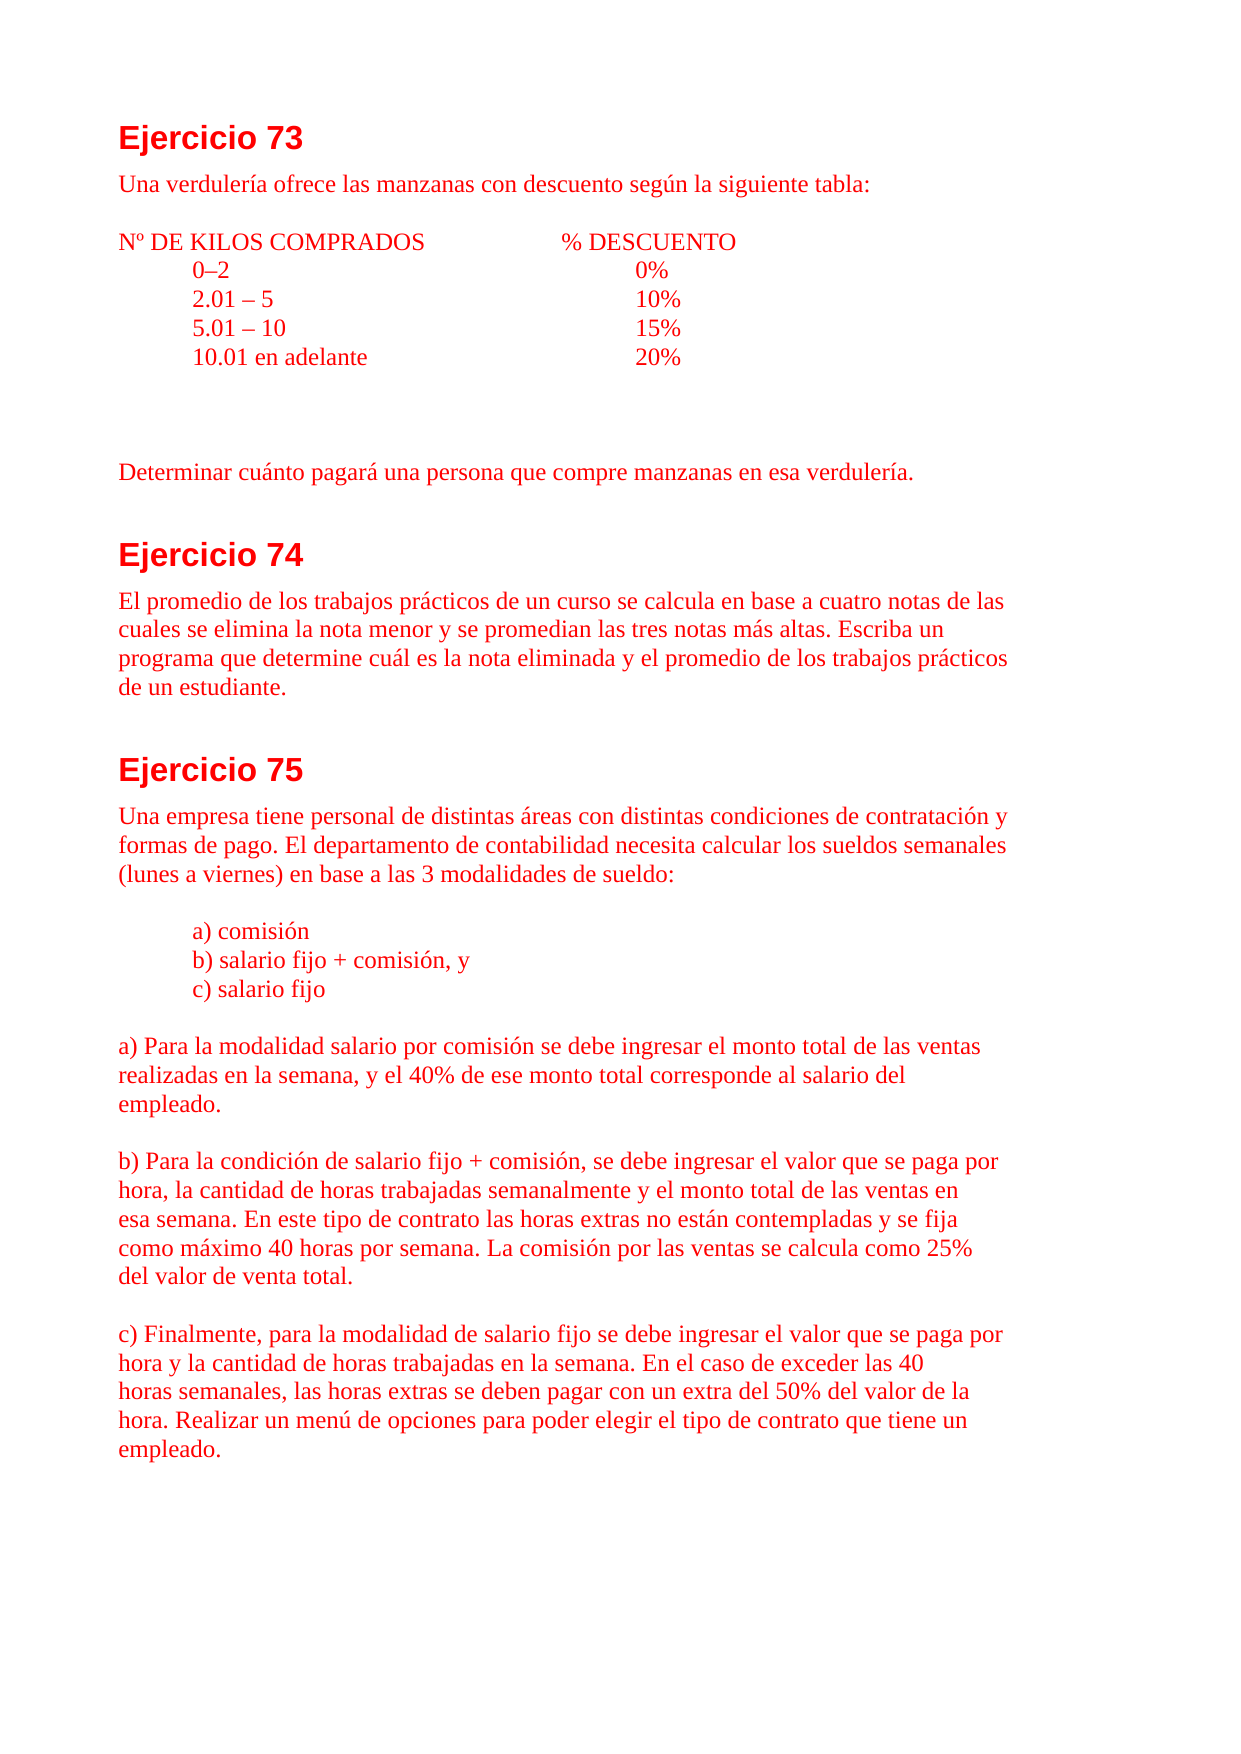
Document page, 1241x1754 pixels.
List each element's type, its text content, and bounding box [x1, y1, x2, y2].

text de un estudiante. [118, 672, 1122, 701]
text hora, la cantidad de horas trabajadas semanalmente y el monto total de las ventas en [118, 1175, 1122, 1204]
text realizadas en la semana, y el 40% de ese monto total corresponde al salario del [118, 1060, 1122, 1089]
subtitle Ejercicio 74 [118, 535, 1122, 573]
text c) salario fijo [118, 974, 1122, 1003]
text empleado. [118, 1434, 1122, 1463]
text Una empresa tiene personal de distintas áreas con distintas condiciones de contratación y [118, 801, 1122, 830]
text cuales se elimina la nota menor y se promedian las tres notas más altas. Escriba un [118, 614, 1122, 643]
text esa semana. En este tipo de contrato las horas extras no están contempladas y se fija [118, 1204, 1122, 1233]
text (lunes a viernes) en base a las 3 modalidades de sueldo: [118, 859, 1122, 888]
text como máximo 40 horas por semana. La comisión por las ventas se calcula como 25% [118, 1233, 1122, 1261]
text a) Para la modalidad salario por comisión se debe ingresar el monto total de las ventas [118, 1031, 1122, 1060]
text programa que determine cuál es la nota eliminada y el promedio de los trabajos prácticos [118, 643, 1122, 672]
text Determinar cuánto pagará una persona que compre manzanas en esa verdulería. [118, 457, 1122, 485]
subtitle Ejercicio 73 [118, 118, 1122, 157]
text b) salario fijo + comisión, y [118, 945, 1122, 974]
text hora. Realizar un menú de opciones para poder elegir el tipo de contrato que tiene un [118, 1405, 1122, 1434]
text b) Para la condición de salario fijo + comisión, se debe ingresar el valor que se paga por [118, 1146, 1122, 1175]
text c) Finalmente, para la modalidad de salario fijo se debe ingresar el valor que se paga por [118, 1319, 1122, 1348]
text 0–2 0% [118, 255, 1122, 284]
text hora y la cantidad de horas trabajadas en la semana. En el caso de exceder las 40 [118, 1348, 1122, 1376]
text 2.01 – 5 10% [118, 284, 1122, 313]
text 10.01 en adelante 20% [118, 342, 1122, 370]
text Una verdulería ofrece las manzanas con descuento según la siguiente tabla: [118, 169, 1122, 198]
text El promedio de los trabajos prácticos de un curso se calcula en base a cuatro notas de las [118, 586, 1122, 614]
text horas semanales, las horas extras se deben pagar con un extra del 50% del valor de la [118, 1376, 1122, 1405]
text formas de pago. El departamento de contabilidad necesita calcular los sueldos semanales [118, 830, 1122, 859]
text empleado. [118, 1089, 1122, 1118]
text del valor de venta total. [118, 1261, 1122, 1290]
text Nº DE KILOS COMPRADOS % DESCUENTO [118, 227, 1122, 255]
subtitle Ejercicio 75 [118, 750, 1122, 789]
text 5.01 – 10 15% [118, 313, 1122, 342]
text a) comisión [118, 916, 1122, 945]
